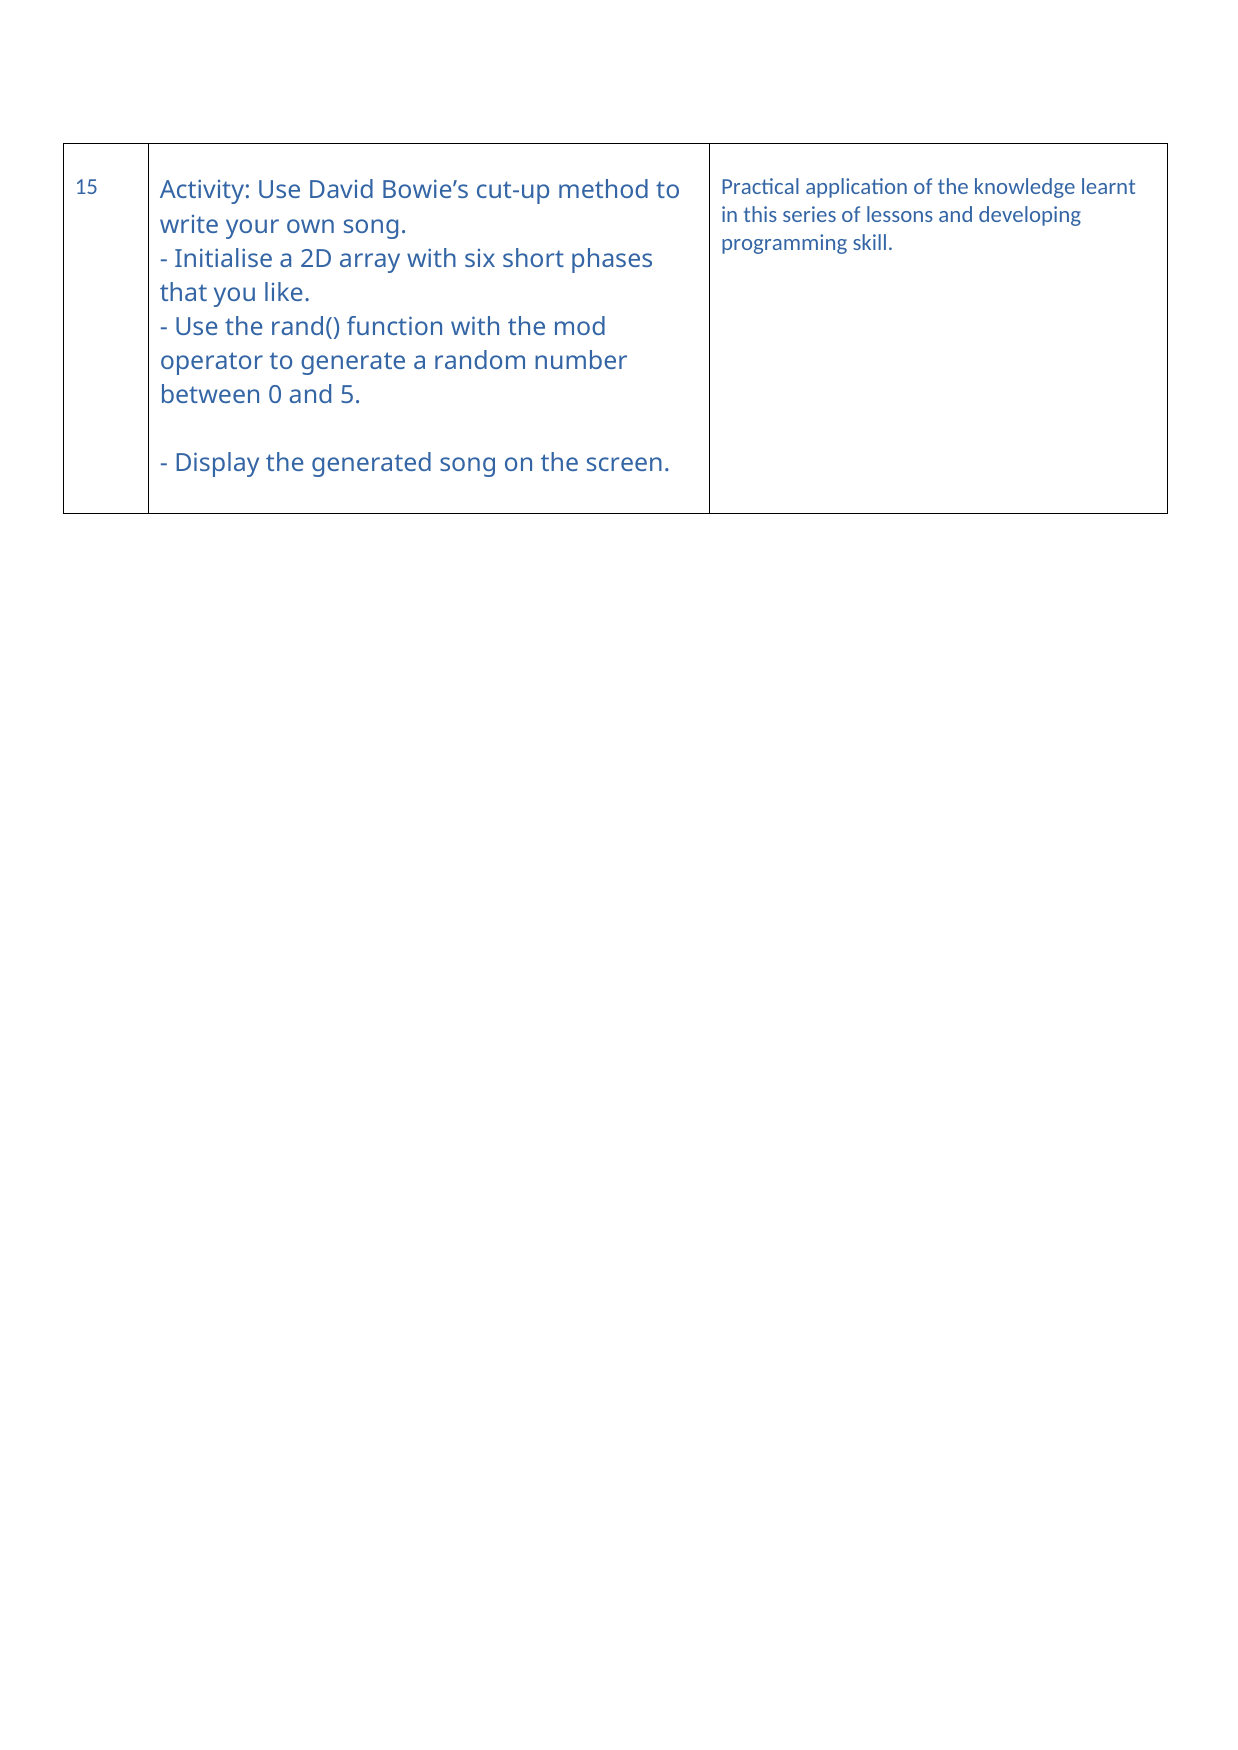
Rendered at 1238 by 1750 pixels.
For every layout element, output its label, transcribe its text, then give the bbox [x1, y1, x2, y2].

table_cell Practical application of the knowledge learnt in this series of lessons and developing programming skill. [710, 144, 1167, 513]
table_cell Activity: Use David Bowie’s cut-up method to write your own song. - Initialise a 2D array with six short phases that you like. - Use the rand() function with the mod operator to generate a random number between 0 and 5. - Display the generated song on the screen. [149, 144, 709, 513]
table_cell 15 [64, 144, 148, 513]
